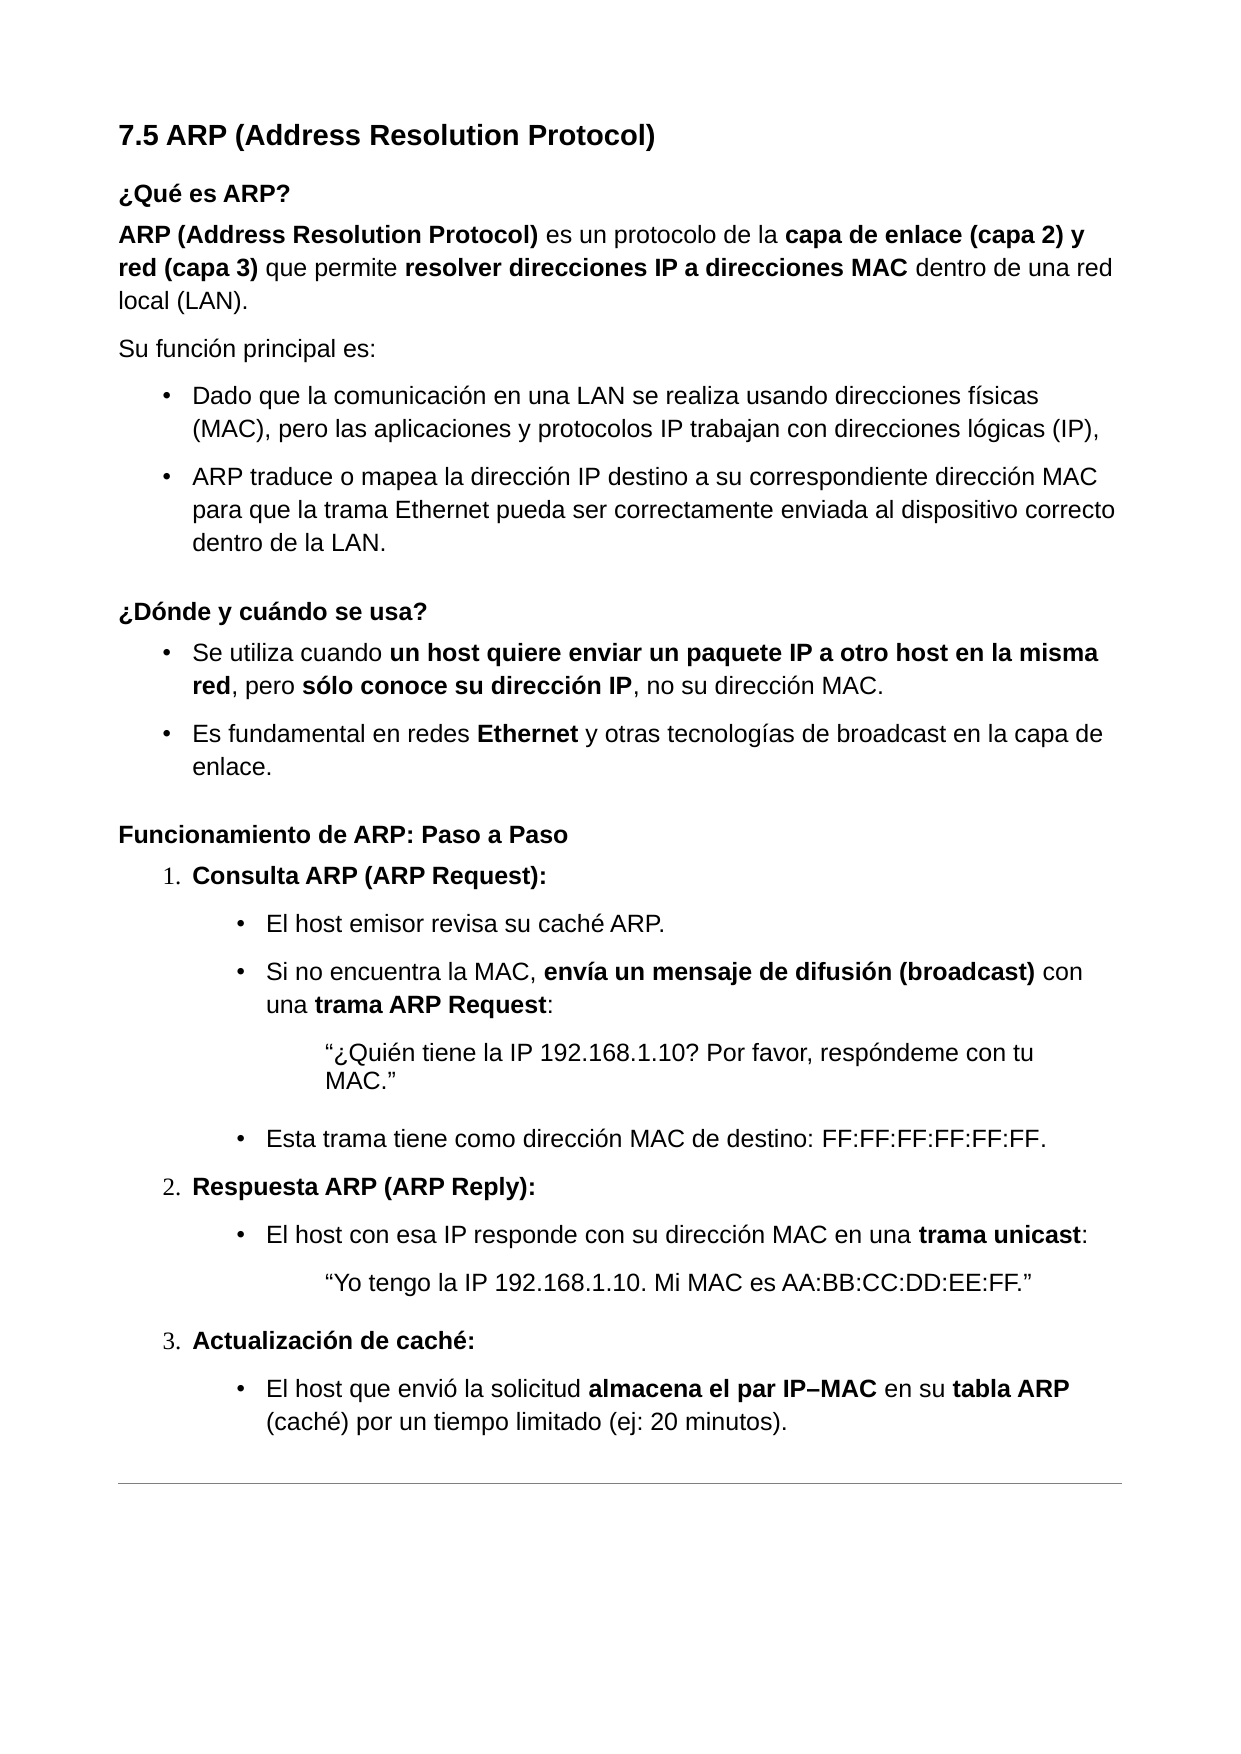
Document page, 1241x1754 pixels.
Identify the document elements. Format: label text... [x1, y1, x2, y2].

list Se utiliza cuando un host quiere enviar un paquete IP a otro host en la misma red, pero sólo conoce su dirección IP, no su dirección MAC. [162, 638, 1122, 700]
list El host que envió la solicitud almacena el par IP–MAC en su tabla ARP (caché) por un tiempo limitado (ej: 20 minutos). [236, 1373, 1122, 1435]
list ARP traduce o mapea la dirección IP destino a su correspondiente dirección MAC para que la trama Ethernet pueda ser correctamente enviada al dispositivo correcto dentro de la LAN. [162, 462, 1122, 557]
list Consulta ARP (ARP Request): [162, 861, 1122, 890]
subtitle Funcionamiento de ARP: Paso a Paso [118, 820, 1122, 849]
subtitle 7.5 ARP (Address Resolution Protocol) [118, 118, 1122, 152]
subtitle ¿Qué es ARP? [118, 179, 1122, 207]
list “¿Quién tiene la IP 192.168.1.10? Por favor, respóndeme con tu MAC.” [295, 1037, 1063, 1095]
list Esta trama tiene como dirección MAC de destino: FF:FF:FF:FF:FF:FF. [236, 1124, 1122, 1153]
subtitle ¿Dónde y cuándo se usa? [118, 597, 1122, 625]
list Actualización de caché: [162, 1326, 1122, 1355]
list El host con esa IP responde con su dirección MAC en una trama unicast: [236, 1220, 1122, 1249]
text ARP (Address Resolution Protocol) es un protocolo de la capa de enlace (capa 2) y red (capa 3) que permite resolver direcciones IP a direcciones MAC dentro de una red local (LAN). [118, 220, 1122, 315]
list Si no encuentra la MAC, envía un mensaje de difusión (broadcast) con una trama ARP Request: [236, 957, 1122, 1019]
list Dado que la comunicación en una LAN se realiza usando direcciones físicas (MAC), pero las aplicaciones y protocolos IP trabajan con direcciones lógicas (IP), [162, 381, 1122, 443]
list Respuesta ARP (ARP Reply): [162, 1172, 1122, 1201]
list Es fundamental en redes Ethernet y otras tecnologías de broadcast en la capa de enlace. [162, 718, 1122, 780]
list “Yo tengo la IP 192.168.1.10. Mi MAC es AA:BB:CC:DD:EE:FF.” [295, 1268, 1063, 1296]
list El host emisor revisa su caché ARP. [236, 909, 1122, 938]
text Su función principal es: [118, 334, 1122, 362]
